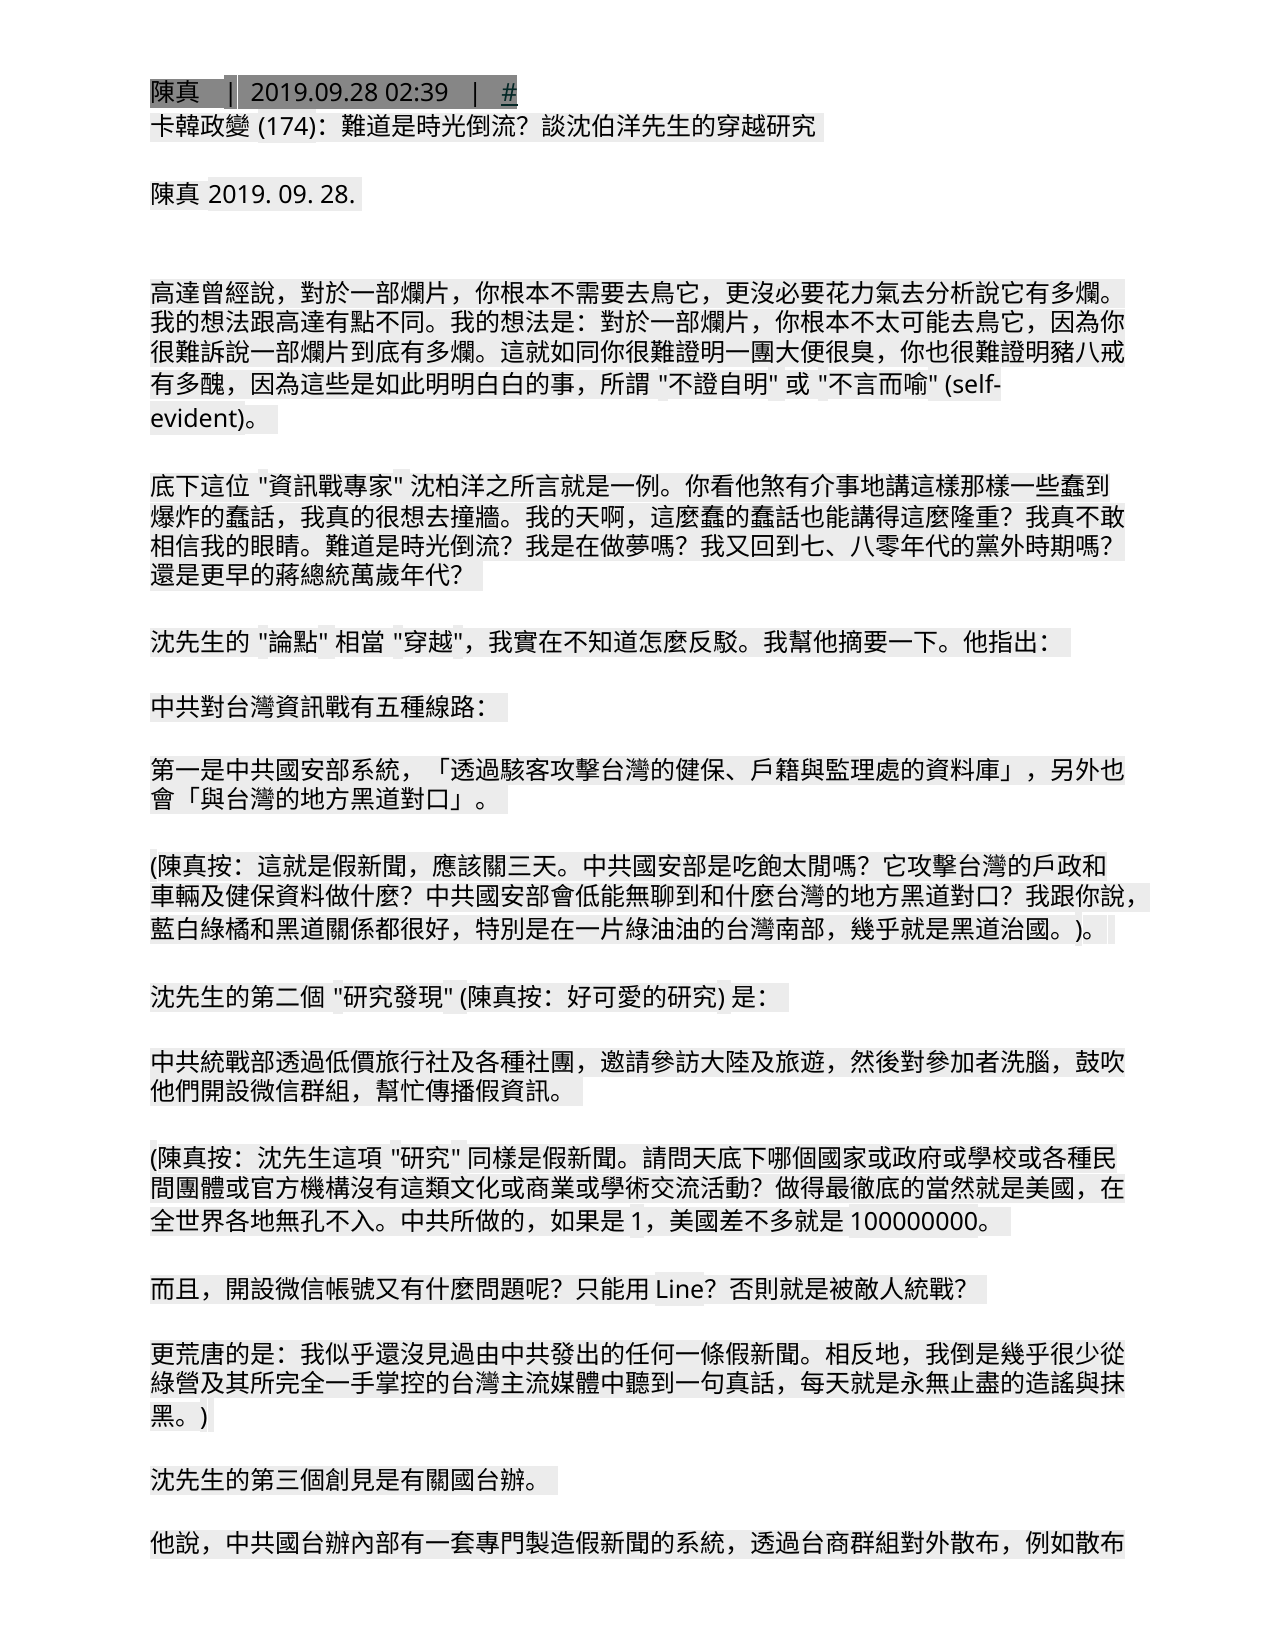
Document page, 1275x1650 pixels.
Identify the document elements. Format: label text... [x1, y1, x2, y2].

text 陳真 | 2019.09.28 02:39 | # [150, 75, 1125, 109]
text 卡韓政變 (174)：難道是時光倒流？談沈伯洋先生的穿越研究 陳真 2019. 09. 28. 高達曾經說，對於一部爛片，你根本不需要去鳥它，更沒必要花力氣去分析說它有多爛。我的想法跟高達有點不同。我的想法是：對於一部爛片，你根本不太可能去鳥它，因為你很難訴說一部爛片到底有多爛。這就如同你很難證明一團大便很臭，你也很難證明豬八戒有多醜，因為這些是如此明明白白的事，所謂 "不證自明" 或 "不言而喻" (self-evident)。 底下這位 "資訊戰專家" 沈柏洋之所言就是一例。你看他煞有介事地講這樣那樣一些蠢到爆炸的蠢話，我真的很想去撞牆。我的天啊，這麼蠢的蠢話也能講得這麼隆重？我真不敢相信我的眼睛。難道是時光倒流？我是在做夢嗎？我又回到七、八零年代的黨外時期嗎？還是更早的蔣總統萬歲年代？ 沈先生的 "論點" 相當 "穿越"，我實在不知道怎麼反駁。我幫他摘要一下。他指出： 中共對台灣資訊戰有五種線路： 第一是中共國安部系統，「透過駭客攻擊台灣的健保、戶籍與監理處的資料庫」，另外也會「與台灣的地方黑道對口」。 (陳真按：這就是假新聞，應該關三天。中共國安部是吃飽太閒嗎？它攻擊台灣的戶政和車輛及健保資料做什麼？中共國安部會低能無聊到和什麼台灣的地方黑道對口？我跟你說，藍白綠橘和黑道關係都很好，特別是在一片綠油油的台灣南部，幾乎就是黑道治國。)。 沈先生的第二個 "研究發現" (陳真按：好可愛的研究) 是： 中共統戰部透過低價旅行社及各種社團，邀請參訪大陸及旅遊，然後對參加者洗腦，鼓吹他們開設微信群組，幫忙傳播假資訊。 (陳真按：沈先生這項 "研究" 同樣是假新聞。請問天底下哪個國家或政府或學校或各種民間團體或官方機構沒有這類文化或商業或學術交流活動？做得最徹底的當然就是美國，在全世界各地無孔不入。中共所做的，如果是1，美國差不多就是100000000。 而且，開設微信帳號又有什麼問題呢？只能用Line？否則就是被敵人統戰？ 更荒唐的是：我似乎還沒見過由中共發出的任何一條假新聞。相反地，我倒是幾乎很少從綠營及其所完全一手掌控的台灣主流媒體中聽到一句真話，每天就是永無止盡的造謠與抹黑。) 沈先生的第三個創見是有關國台辦。 他說，中共國台辦內部有一套專門製造假新聞的系統，透過台商群組對外散布，例如散布到候選人的臉書或各種後援會甚至電視，使台灣人對政治的認知產生「偏差」。 (陳真按：沈先生真的很搞笑，他居然還舉了個例說，他研究發現：今年六、七月，中共發出「親中是和平、反美是正義」的假消息，並在七月時發表「美國現在經濟很慘、犯罪率很高」的新聞。沈先生說，中共的目的是要散播中國將贏得中美貿易戰的假消息。看到這裏，不知道大家做何感想？是不是很想去撞牆？你有辦法反駁這樣一些蠢話嗎？) 沈先生並且說，當一個人聽到這些假消息之後，就會被洗腦，進而在心裏開始懷疑說：我們怎麼可以跟美國買武器？「政府怎麼跟美國走那麼近？是不是有問題？」沈先生很「嚴肅」地說：「當一個人對某事已有既定的認知，那他理解新聞時就會歪掉，這對台灣來說很危險」。 (陳真按：除了無言或乾脆自己掐LP自殺之外，我真不知道還能說什麼。世界上怎麼會有這麼可愛的研究？真是很有內涵。) 沈先生的第四個 "研究發現"： 解放軍有個網路系統部，會主動帶議題，活躍於批踢踢（PTT）與臉書中。 (陳真按：無言。) 沈先生最後一個 "研究發現" 是共青團： 共青團會指揮網友，經常到台灣的臉書和 Youtube 留言。 (陳真按：留言有什麼問題？人家是不能發表意見嗎？) 最後，沈先生「憂心忡忡」地說，「中共資訊戰來勢洶洶，台灣應如何對抗」？他說，他和「研究團隊決定從立法的層次解決，希望境外勢力代理人法案能在立法院通過，這是專門在抓造成台灣社會問題的節點。」所謂「節點」，簡單說就是抓中共同路人，包括「行銷公司、旅行社的群組、學校老師、大學與媒體等等」。 沈先生說，「理想的狀況就是讓假資訊在還沒開始散播時就斷掉，而斷掉的方式就是揭露，讓大家知道誰是中共的代理人」。沈先生並鼓勵台灣人發現任何異常言論時，應馬上「蒐集資料」，「告知親友」小心共匪就在你身邊，並儘速「通報研究團隊」。 (陳真按：無言。) 後記：33年前(1986年)的今天(9月28日)，我參與創立了一個黨叫民主進步黨。這個黨，事實上在大約頂多十年後，便已徹底名存實亡，成為一個比國民黨還國民黨、貪污腐敗無法無天好話說盡壞事做絕的人渣黨。 ======================= 台灣已進入準戰爭狀態？專家揭秘中共對台資訊戰背後秘密 今周刊 莊翊晨 2019年9月27日 台灣人的日常生活，十之八九離不開網路世界，但你知道在網路上獲得的資訊，有可能是來自中共的假資訊嗎？「中共對台灣的滲透無孔不入」，研究中共對台資訊戰的專家沈伯洋如此警告。 自幼的夢想：改變社會 沈伯洋從小就覺得社會不公平，一開始他想透過當法官來改變社會，「若寫了一個好判決並被引用，或許能為社會做些改變」，這是當初他就讀台灣大學法律系時的志向，不過，後來他發現一個殘酷的現實：一個人根本改變不了，「要很多人進去才有可能改變」，沈伯洋堅定地說。 於是，沈伯洋轉而選擇當老師，以「撲馬」（Puma）之名在補教界闖出名堂，由於沈伯洋的教學科目是刑法，想通過律師、法官、書記官、法警、檢察官、檢事官、警察、海關等公務人員考試的人，都需要學習相關課程，因此沈伯洋藉機在教學過程中，傳遞他認為正確的價值觀給學生。 然而，在補習班教6年刑法的沈伯洋發現，當自己在台灣想要推動政策時，沒有博士學歷或大學教授資歷的話，講話份量有差，因此他毅然決然到美國加利福尼亞大學爾灣分校（UCI）攻讀犯罪與法律社會學（Criminology, Law and Society）博士。 決定展開中共對台灣資訊戰的調查 在一次跨領域的讀書會中，沈伯洋有位朋友分享俄羅斯對瑞典與捷克的資訊戰，當時一位軍事專家就說：「其實中共對台灣的資訊戰已經滿久了，但卻很少人研究」，沈伯洋大驚：「這樣聽起來很嚴重」。 在讀書會結束一周後，剛好美國參議院委託智庫發布一份俄羅斯如何影響美國選舉的報告，「大家得知報告內容後覺得事態更嚴重，因為裡面有些手法可能跟中共對台灣的手法很類似，所以大家就說這個一定有必要跟大眾社會講」。 這裡的資訊戰，意指中共以國家級的力量去對其他國家做犯罪，而其中一個對象就是台灣，「證據其實很多」，這短短一句話從沈伯洋快言快語的口中吐露出來，感受得出他付出了旁人無法想像的時間與精力，把所有中共對台灣資訊戰的情報調查透徹，並使它們成為證據。 根據沈伯洋目前的調查，這場資訊戰共有5條線路，分別為中華人民共和國國家安全部（以下簡稱國安部）、中共中央統一戰線工作部（以下簡稱統戰部）、國務院臺灣事務辦公室（以下簡稱國台辦）、中國人民解放軍（以下簡稱解放軍）以及中國共產主義青年團（以下簡稱共青團）。 沈伯洋解析中共對台灣資訊戰的五種線路 一、國安部 在國安部系統中，沈伯洋說，最主要是駭客攻擊，他們會攻擊台灣的健保、戶籍與監理處的資料庫，另外也會與台灣的地方黑道對口。 二、統戰部 統戰部做的事情最多，沈伯洋邊搖頭邊說明，「基本上你可以想像到的一些交流協會，都是統戰部的線，再來有很多人會領統戰部的錢去做統戰相關事宜」，尤其是旅行社、低價旅行團以及宮廟。 沈伯洋舉例，當一個台灣低價旅行團去到中國旅遊，會享有落地招待，而後就會開設微信群組，「這個微信群組就是散播假資訊的溫床」，若該手機使用者也有在使用LINE，虛假資訊就很容易轉入到LINE，開始擴散，「LINE在台灣的觸及人數，大約比微信多3倍」，也就是說會有大批民眾在LINE上收到中共的假資訊。 三、國台辦 國台辦系統最主要與台商有關，台商的創業群組內也會出現許多假資訊，與前述統戰部建立的群組相同，沈伯洋把它稱之為在地假資訊，這些假資訊會造成可能性偏誤，「讓你在理解事情上產生偏差」。 沈伯洋舉例，今年六、七月，中共就在傳「親中是和平、反美是正義」的消息，七月時甚至丟出美國現在經濟很慘、犯罪率很高的相關新聞，「它會一步一步洗腦，讓你認為中美貿易戰中，美國在節節敗退，但這與事實不符」。 假設一個只接收到這類訊息的人，得知中華民國政府與美國軍售，心裡就會覺得：「政府怎麼跟美國走那麼近，是不是有問題？」當一個人對某事已經有既定的認知，那他理解一則新聞的時候就會歪掉，「這對台灣來說很危險」，沈伯洋嚴肅地說。 而台商除了群組內的假資訊之外，會付錢給宮廟以及台灣行銷公司做選舉操作。 不過在國台辦這條線路中，最令沈伯洋頭痛的是，他們有一套製造假新聞的系統，會自己經營內容農場網站，並把這些假新聞丟到臉書社團、政治人物的後援會中。 另外，國台辦在馬來西亞等其他海外國家，還與經營中介式內容農場的單位合作，這些中介式內容農場同時會經營台灣的臉書粉絲專頁與社團，將國台辦的假新聞進行改寫後，與國台辦同步把資訊發佈到臉書粉專與社團中。 當一篇文章在粉專或社團被置頂時，能見度與討論度就會較高，而政論節目主持人發現後，就會以網友現在認為如何如何，將之成為政論節目的話題，甚至因此變成電視新聞標題，「打到電視是最可怕的，因為電視的觸及率比臉書還要再高一點，我稱它為空中假新聞」，沈伯洋眉頭深鎖。 四、解放軍 在解放軍的戰略支援部中有個網路系統部，沈伯洋合理懷疑裡面有對台灣攻擊的網軍，會主動帶議題。 另外還有一種水軍，他們是由解放軍退休將領投資的中國行銷公司，這些外包的行銷公司會直接承接共產黨的案子對台灣做攻擊，也就是所謂的五毛，他們大多數活躍於批踢踢（PTT）與臉書中。 五、共青團 最後，共青團這條線路中，他們會指揮帝吧（百度貼吧的一個論壇版塊）等網友，到臉書或YouTube等處瘋狂灌留言，又被稱為帝吧出征。 沈伯洋舉例，譬如2016年帝吧出征事件，他們就從中國大陸翻牆出來，到蔡英文總統等政治人物與部分台灣媒體的臉書粉絲專頁大量發佈留言。 中共資訊戰來勢洶洶 台灣應如何對抗 上述五種路線看似嚴重，但這些部門有一個特色：他們互相之間沒有很合作，這也是台灣到現在還能夠生存的原因，沈伯洋解釋，「有時候他們議題會打架，甚至連支持的候選人都不一樣」。 不過，沈伯洋也表示，中共理所當然會慢慢整合，只要他們整合得愈好，對台灣的威脅就愈大，「2015年解放軍就已經把網軍編制起來，如果台灣在過程中什麼都不做，就會很危險」。 沈伯洋認為，中共最主要的目的是併吞台灣，因此中共希望台灣愈亂愈好。當每一個同溫層變得愈來愈小、愈來愈厚，人與人之間就會愈敵對，在這樣敵對的狀況下，中共要操弄選舉就會很方便，「尤其在台灣只需要影響大約10%的選民，就有機會改變選舉結果」。 在調查過程中，就曾有接中共案子的行銷公司人員對沈伯洋透露，在今年5月政黨總統初選時，有個案子竟是要他們攻擊所有初選候選人，「對我來說這就是一個警訊，因為很明顯是要製造對立」，沈伯洋說。 回想幾個月前，賴清德被攻擊，民眾可能會認為是蔡英文的支持者做的；郭台銘被攻擊，會被認為是韓國瑜支持者做的，如此一來對立就形成了，「現在初選完後，藍綠兩黨內部的對立其實還很嚴重，這在民主上絕對不是件好事」。 要想抵抗中共對台灣的資訊戰，最好的方式是行政體制直接改變，沈伯洋建議，中華民國要成立一個戰略中心，且需要各領域專家加入，但以目前官僚系統的運作，尤其總統大選即將到來，沈伯洋坦言，機會根本是0。 因此，沈伯洋與研究團隊決定從立法的層次解決，希望境外勢力代理人法案能在立法院通過，「這是專門在抓造成台灣社會問題的節點」，他指的節點包括行銷公司、旅行社的群組、學校老師、大學、媒體等。 沈伯洋表示，法案通過的話，理想狀況是讓假資訊在還沒開始散播時就斷掉，而斷掉的方式是揭露，讓大家知道誰是中共的代理人，「你今天拿中共的錢辦事，有義務讓大家知道，我們不會去處罰，我們做的事情就是去揭露」。 一般大眾要想協助抵抗中共對台灣的資訊戰，沈伯洋認為有兩件事能做：蒐集資料與告知親友。 在蒐集資料的部分，沈伯洋說，自己與研究團隊只是在做研究，不會有機會加入通訊軟體的群組，因此若有民眾察覺自己所在的LINE或微信群組有異，可以回報給研究團隊。 平時與親友聊天時，沈伯洋建議，可以告訴對方說：「中共正在以統戰加上資訊戰的模式，在攻擊台灣，所以對於接收到的訊息要小心」。 沈伯洋認為，台灣政黨要吵架、對立都沒關係，「但中共利用我們民主之間本來就有的對立，來見縫插針，這很可惡」，沈伯洋不希望台灣的人權與情勢變得像大陸一樣糟糕，因此高聲呼籲，要先將中共對台灣的滲透抽離，「台灣的民主就是大家吵完架，都還認同彼此是台灣人，我覺得這滿重要的」。 [150, 109, 1125, 1559]
